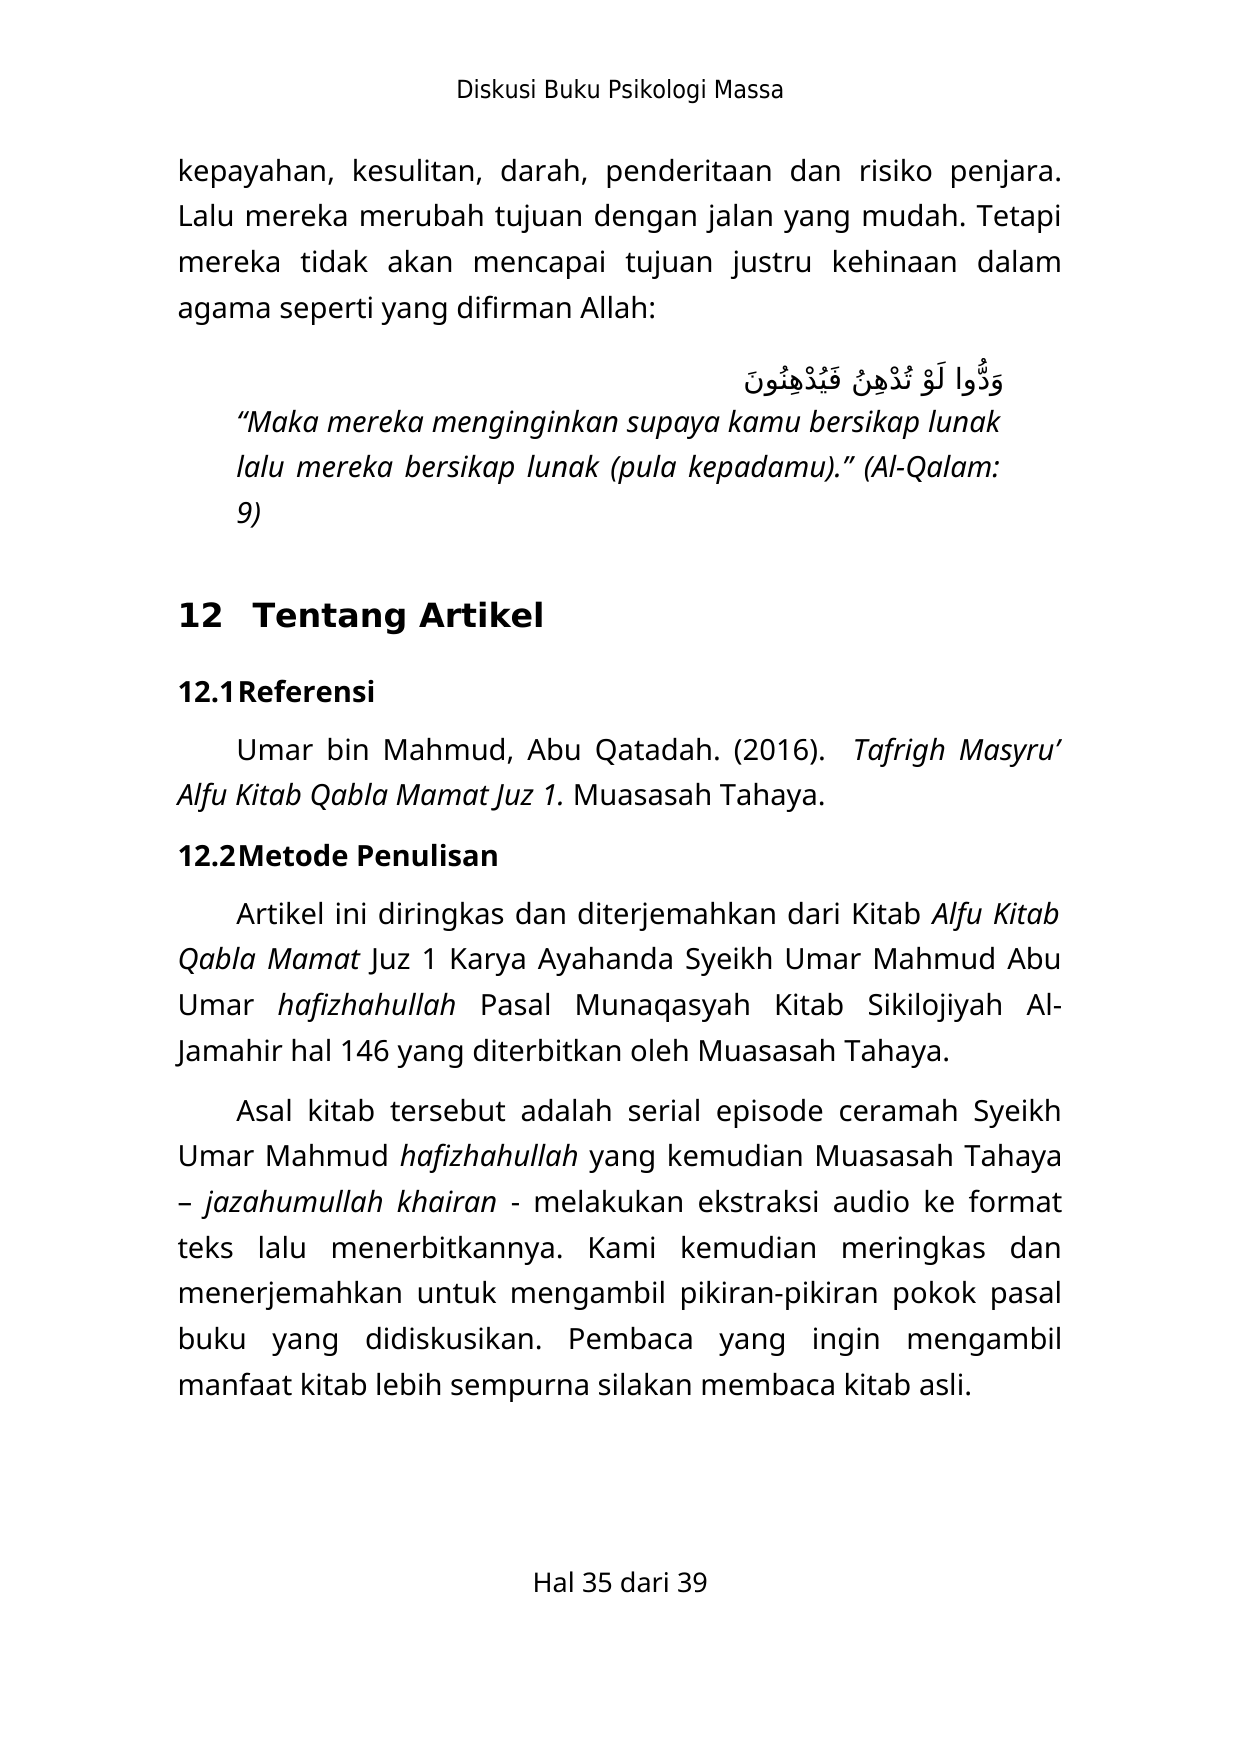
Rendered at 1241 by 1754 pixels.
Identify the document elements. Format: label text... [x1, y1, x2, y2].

text وَدُّوا لَوْ تُدْهِنُ فَيُدْهِنُونَ [236, 362, 1004, 396]
subtitle Tentang Artikel [177, 597, 1063, 636]
text kepayahan, kesulitan, darah, penderitaan dan risiko penjara. Lalu mereka merubah tujuan dengan jalan yang mudah. Tetapi mereka tidak akan mencapai tujuan justru kehinaan dalam agama seperti yang difirman Allah: [177, 150, 1063, 327]
text Asal kitab tersebut adalah serial episode ceramah Syeikh Umar Mahmud hafizhahullah yang kemudian Muasasah Tahaya – jazahumullah khairan - melakukan ekstraksi audio ke format teks lalu menerbitkannya. Kami kemudian meringkas dan menerjemahkan untuk mengambil pikiran-pikiran pokok pasal buku yang didiskusikan. Pembaca yang ingin mengambil manfaat kitab lebih sempurna silakan membaca kitab asli. [177, 1090, 1063, 1403]
text Artikel ini diringkas dan diterjemahkan dari Kitab Alfu Kitab Qabla Mamat Juz 1 Karya Ayahanda Syeikh Umar Mahmud Abu Umar hafizhahullah Pasal Munaqasyah Kitab Sikilojiyah Al-Jamahir hal 146 yang diterbitkan oleh Muasasah Tahaya. [177, 893, 1063, 1069]
subtitle Metode Penulisan [177, 835, 1063, 874]
subtitle Referensi [177, 671, 1063, 711]
text “Maka mereka menginginkan supaya kamu bersikap lunak lalu mereka bersikap lunak (pula kepadamu).” (Al-Qalam: 9) [236, 401, 1004, 532]
text Umar bin Mahmud, Abu Qatadah. (2016). Tafrigh Masyru’ Alfu Kitab Qabla Mamat Juz 1. Muasasah Tahaya. [177, 729, 1063, 814]
